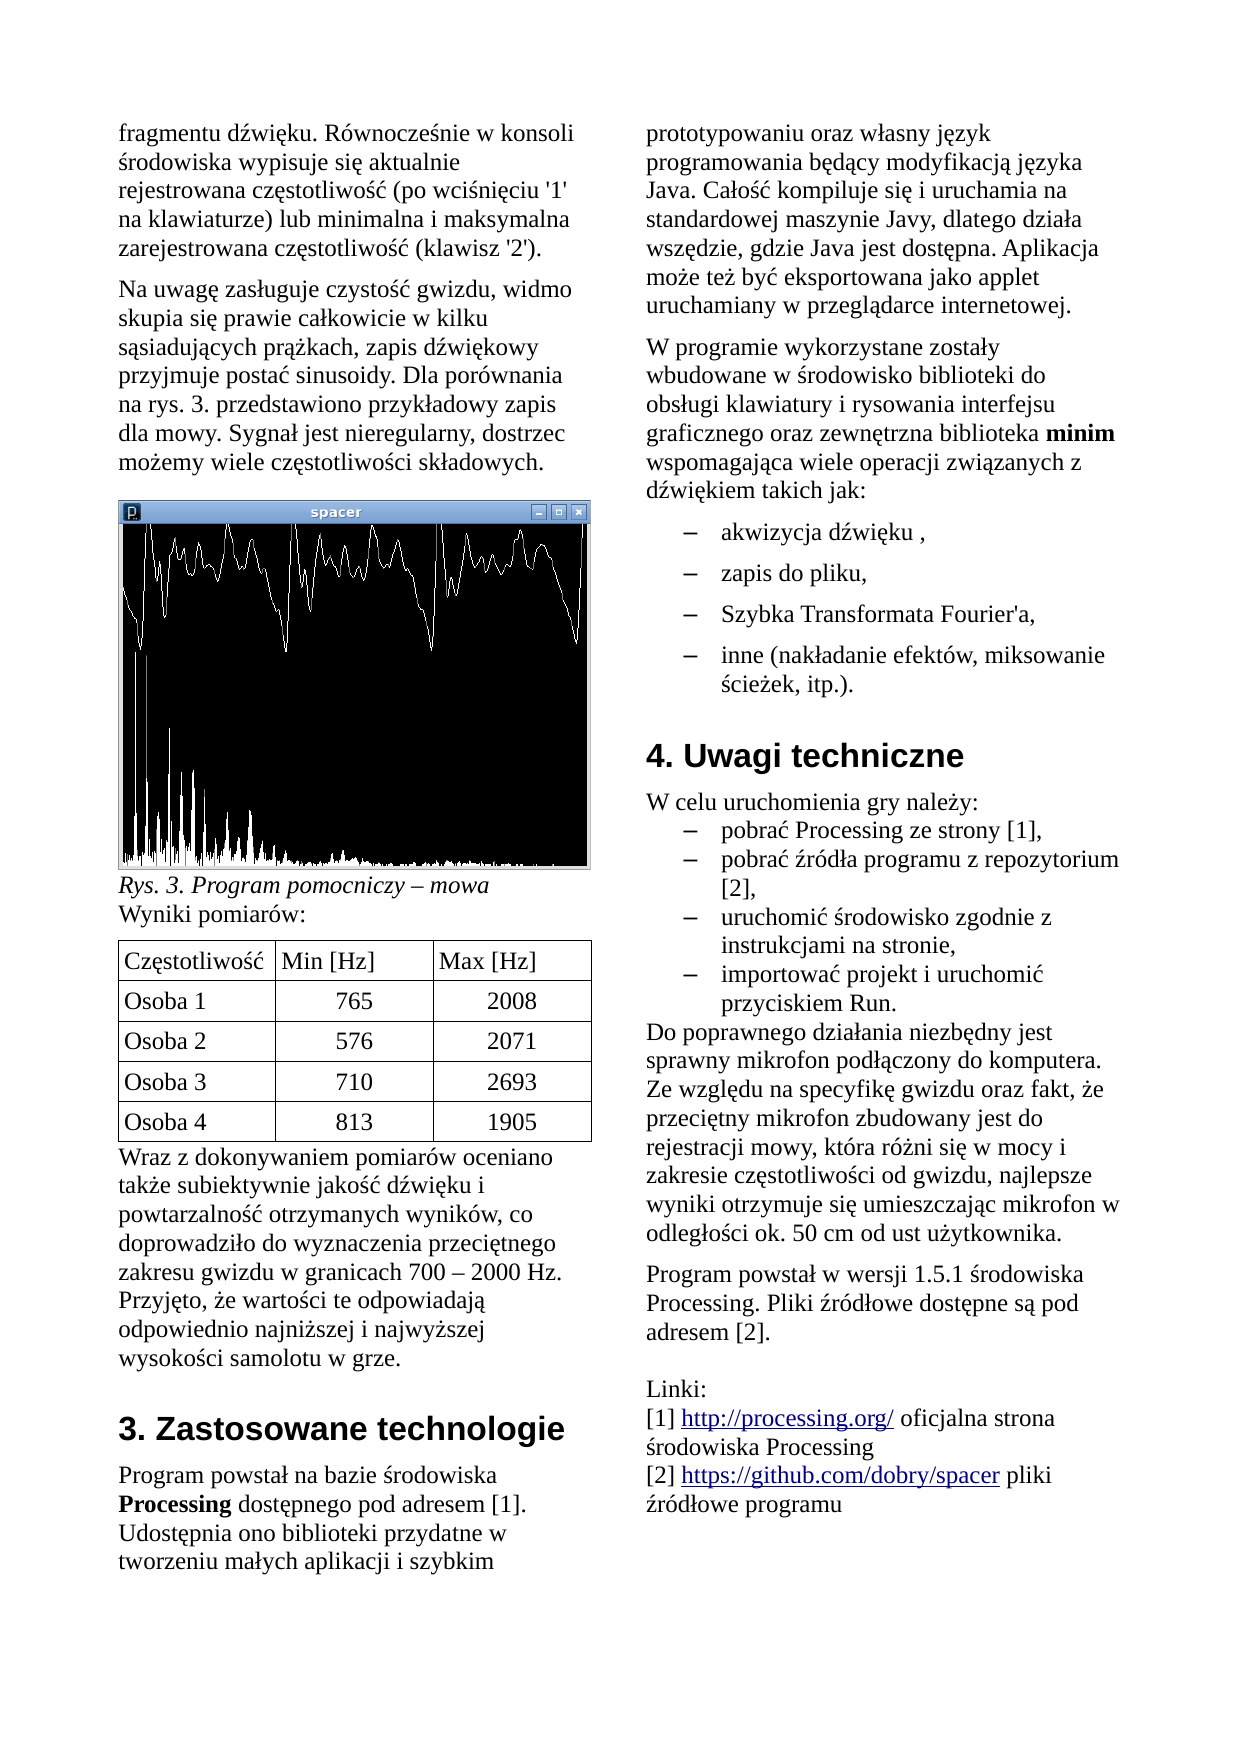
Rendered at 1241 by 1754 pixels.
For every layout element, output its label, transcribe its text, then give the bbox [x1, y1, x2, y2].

table_cell 1905 [434, 1102, 591, 1141]
text Program powstał w wersji 1.5.1 środowiska Processing. Pliki źródłowe dostępne są pod adresem [2]. [646, 1259, 1122, 1346]
text Na uwagę zasługuje czystość gwizdu, widmo skupia się prawie całkowicie w kilku sąsiadujących prążkach, zapis dźwiękowy przyjmuje postać sinusoidy. Dla porównania na rys. 3. przedstawiono przykładowy zapis dla mowy. Sygnał jest nieregularny, dostrzec możemy wiele częstotliwości składowych. [118, 274, 591, 476]
text Wyniki pomiarów: [118, 899, 591, 927]
list inne (nakładanie efektów, miksowanie ścieżek, itp.). [683, 641, 1122, 698]
list pobrać źródła programu z repozytorium [2], [683, 844, 1122, 902]
table_cell Osoba 1 [119, 981, 275, 1021]
text Wraz z dokonywaniem pomiarów oceniano także subiektywnie jakość dźwięku i powtarzalność otrzymanych wyników, co doprowadziło do wyznaczenia przeciętnego zakresu gwizdu w granicach 700 – 2000 Hz. Przyjęto, że wartości te odpowiadają odpowiednio najniższej i najwyższej wysokości samolotu w grze. [118, 1142, 591, 1372]
text W programie wykorzystane zostały wbudowane w środowisko biblioteki do obsługi klawiatury i rysowania interfejsu graficznego oraz zewnętrzna biblioteka minim wspomagająca wiele operacji związanych z dźwiękiem takich jak: [646, 332, 1122, 504]
text Linki: [646, 1374, 1122, 1403]
list akwizycja dźwięku , [683, 517, 1122, 546]
text [1] http://processing.org/ oficjalna strona środowiska Processing [646, 1403, 1122, 1461]
table_header Min [Hz] [276, 941, 433, 980]
table_cell Osoba 4 [119, 1102, 275, 1141]
text [2] https://github.com/dobry/spacer pliki źródłowe programu [646, 1461, 1122, 1518]
table_header Max [Hz] [434, 941, 591, 980]
text Program powstał na bazie środowiska Processing dostępnego pod adresem [1]. Udostępnia ono biblioteki przydatne w tworzeniu małych aplikacji i szybkim [118, 1460, 591, 1575]
table_cell 2071 [434, 1022, 591, 1061]
table_cell Osoba 3 [119, 1062, 275, 1101]
table_cell 710 [276, 1062, 433, 1101]
table_cell 765 [276, 981, 433, 1021]
list importować projekt i uruchomić przyciskiem Run. [683, 959, 1122, 1017]
subtitle 3. Zastosowane technologie [118, 1409, 591, 1448]
text Rys. 3. Program pomocniczy – mowa [118, 870, 591, 899]
table_header Częstotliwość [119, 941, 275, 980]
table_cell 2008 [434, 981, 591, 1021]
text prototypowaniu oraz własny język programowania będący modyfikacją języka Java. Całość kompiluje się i uruchamia na standardowej maszynie Javy, dlatego działa wszędzie, gdzie Java jest dostępna. Aplikacja może też być eksportowana jako applet uruchamiany w przeglądarce internetowej. [646, 118, 1122, 319]
picture [118, 500, 591, 870]
text [118, 488, 591, 500]
table_cell 813 [276, 1102, 433, 1141]
list uruchomić środowisko zgodnie z instrukcjami na stronie, [683, 902, 1122, 959]
list zapis do pliku, [683, 558, 1122, 587]
text fragmentu dźwięku. Równocześnie w konsoli środowiska wypisuje się aktualnie rejestrowana częstotliwość (po wciśnięciu '1' na klawiaturze) lub minimalna i maksymalna zarejestrowana częstotliwość (klawisz '2'). [118, 118, 591, 262]
text Do poprawnego działania niezbędny jest sprawny mikrofon podłączony do komputera. Ze względu na specyfikę gwizdu oraz fakt, że przeciętny mikrofon zbudowany jest do rejestracji mowy, która różni się w mocy i zakresie częstotliwości od gwizdu, najlepsze wyniki otrzymuje się umieszczając mikrofon w odległości ok. 50 cm od ust użytkownika. [646, 1017, 1122, 1247]
table_cell 576 [276, 1022, 433, 1061]
list Szybka Transformata Fourier'a, [683, 599, 1122, 628]
table_cell 2693 [434, 1062, 591, 1101]
list pobrać Processing ze strony [1], [683, 816, 1122, 844]
text W celu uruchomienia gry należy: [646, 787, 1122, 816]
table_cell Osoba 2 [119, 1022, 275, 1061]
subtitle 4. Uwagi techniczne [646, 736, 1122, 774]
